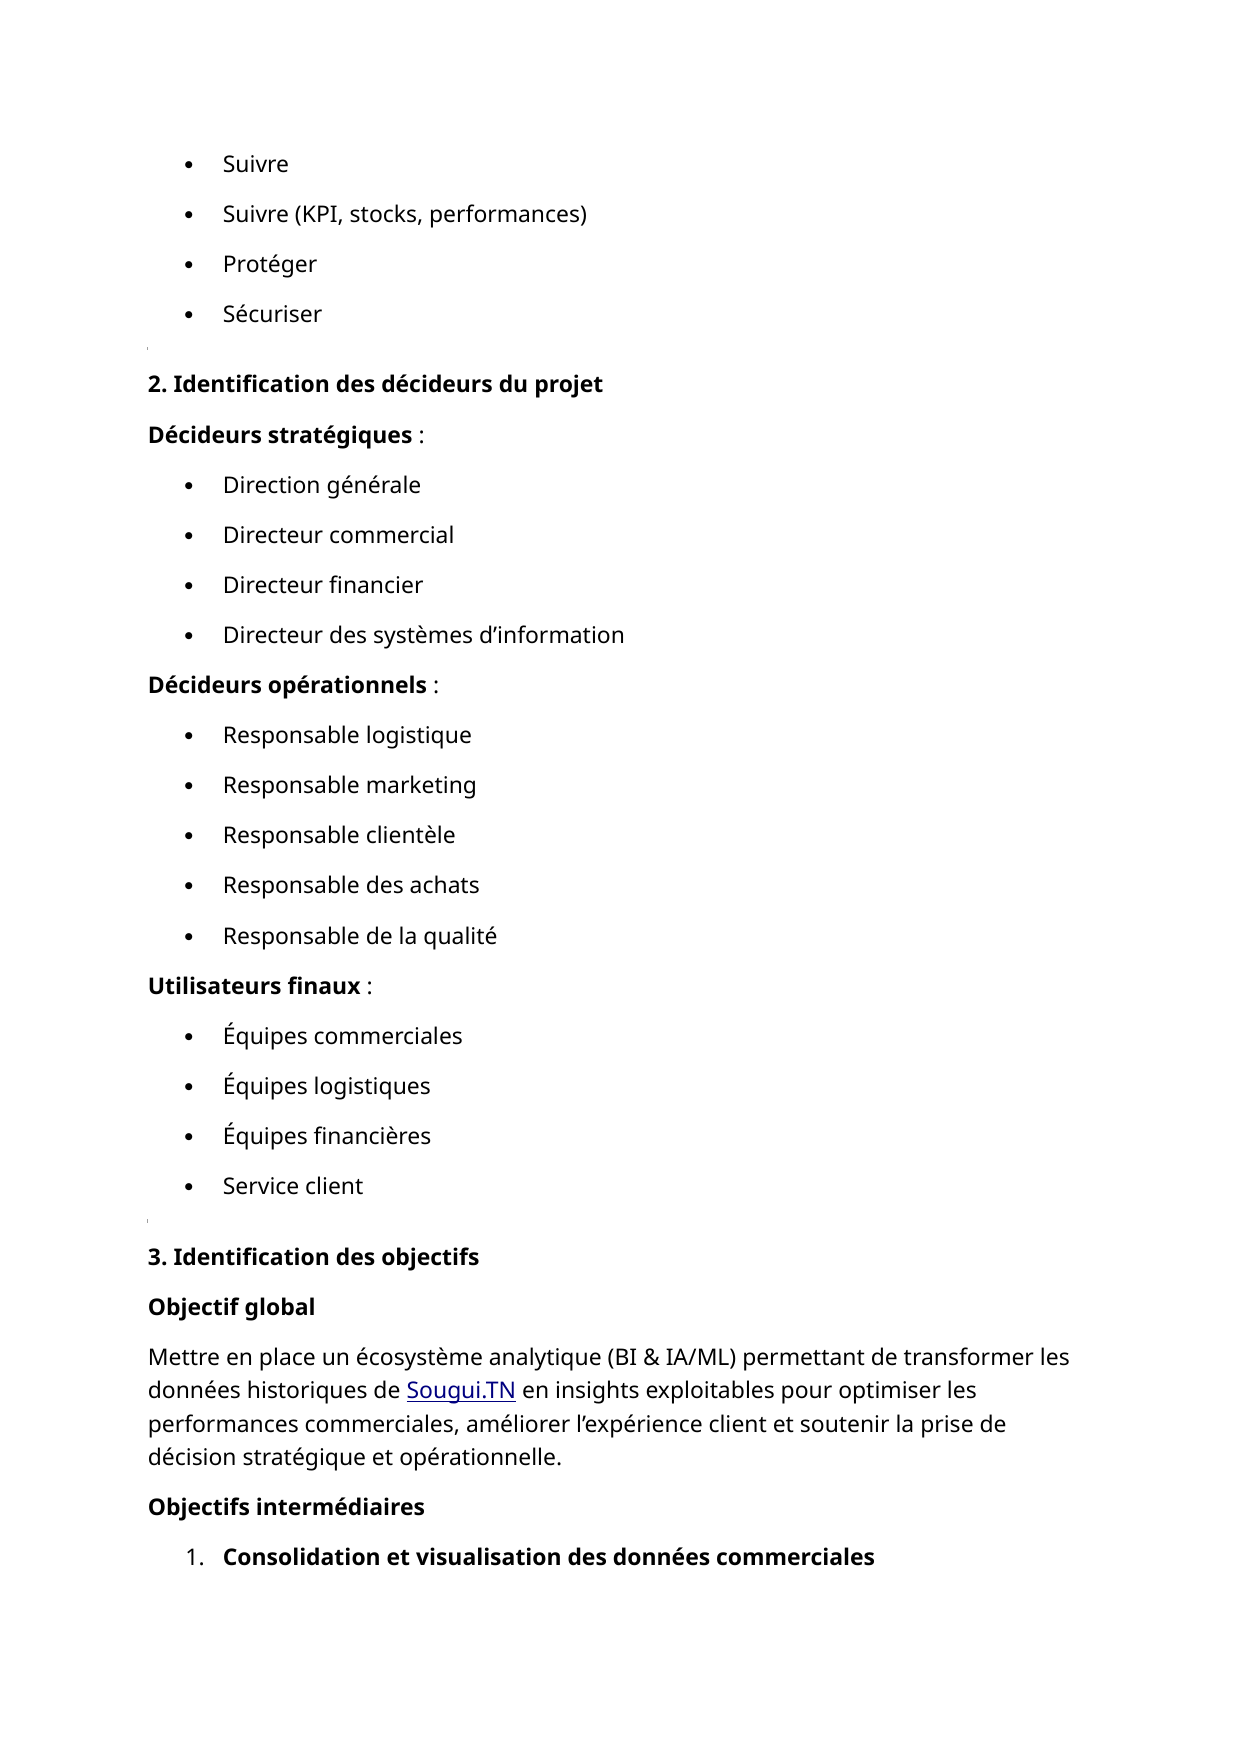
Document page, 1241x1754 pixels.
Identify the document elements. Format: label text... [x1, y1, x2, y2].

list Suivre [185, 148, 1093, 179]
text Mettre en place un écosystème analytique (BI & IA/ML) permettant de transformer les données historiques de Sougui.TN en insights exploitables pour optimiser les performances commerciales, améliorer l’expérience client et soutenir la prise de décision stratégique et opérationnelle. [148, 1341, 1093, 1472]
list Directeur financier [185, 569, 1093, 600]
list Service client [185, 1170, 1093, 1201]
text Objectif global [148, 1291, 1093, 1322]
list Responsable des achats [185, 869, 1093, 901]
list Consolidation et visualisation des données commerciales [185, 1541, 1093, 1573]
list Équipes financières [185, 1120, 1093, 1151]
list Protéger [185, 248, 1093, 279]
text 3. Identification des objectifs [148, 1241, 1093, 1272]
list Équipes logistiques [185, 1070, 1093, 1101]
text Décideurs opérationnels : [148, 669, 1093, 700]
list Responsable de la qualité [185, 919, 1093, 951]
list Direction générale [185, 469, 1093, 500]
list Responsable clientèle [185, 819, 1093, 851]
text Décideurs stratégiques : [148, 418, 1093, 450]
list Responsable logistique [185, 719, 1093, 750]
text Utilisateurs finaux : [148, 970, 1093, 1001]
list Équipes commerciales [185, 1020, 1093, 1051]
list Responsable marketing [185, 769, 1093, 801]
text Objectifs intermédiaires [148, 1491, 1093, 1522]
list Directeur commercial [185, 519, 1093, 550]
list Sécuriser [185, 298, 1093, 329]
list Directeur des systèmes d’information [185, 619, 1093, 650]
list Suivre (KPI, stocks, performances) [185, 198, 1093, 229]
text 2. Identification des décideurs du projet [148, 368, 1093, 400]
